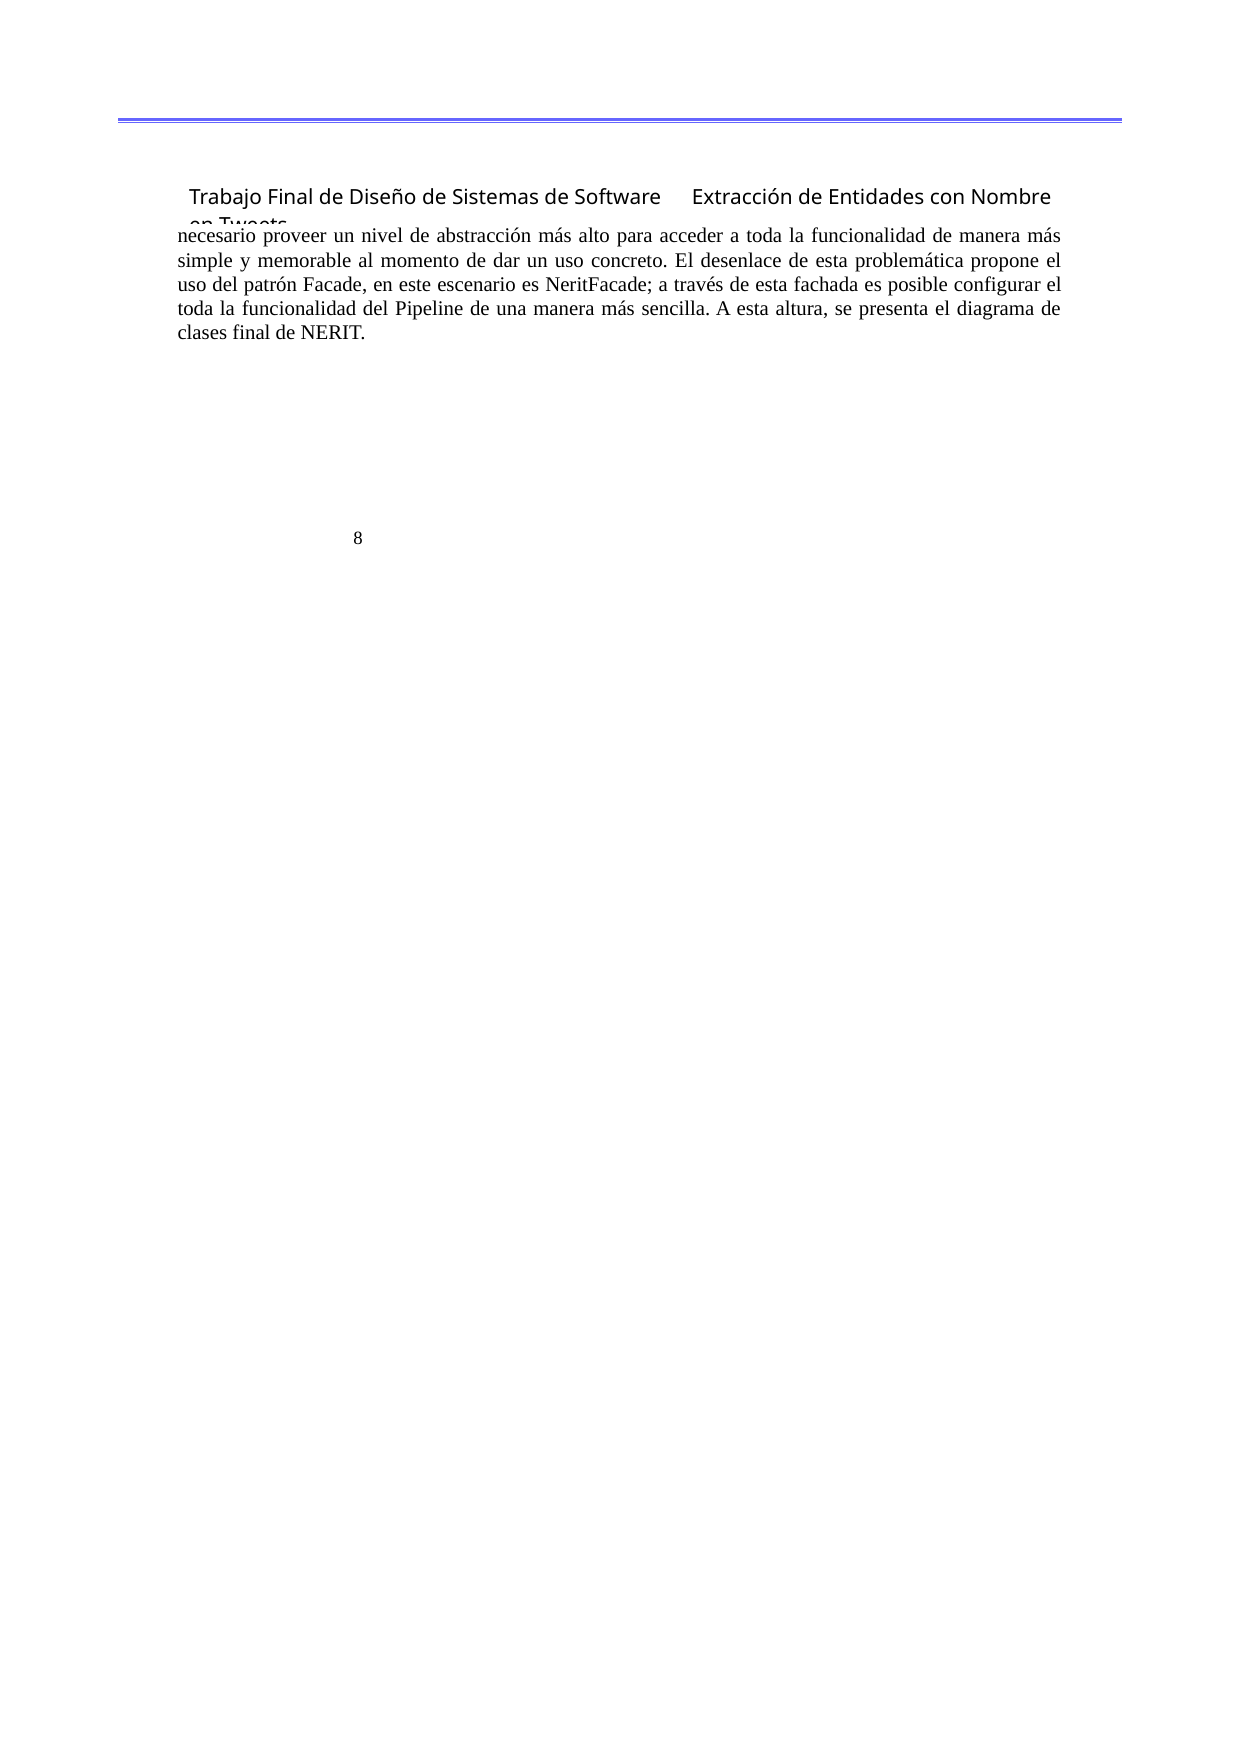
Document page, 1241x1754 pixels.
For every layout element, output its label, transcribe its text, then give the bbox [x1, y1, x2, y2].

text Finalmente, el uso de una configuración de clases semejantes da lugar a la confusión de uso. Se hace necesario proveer un nivel de abstracción más alto para acceder a toda la funcionalidad de manera más simple y memorable al momento de dar un uso concreto. El desenlace de esta problemática propone el uso del patrón Facade, en este escenario es NeritFacade; a través de esta fachada es posible configurar el toda la funcionalidad del Pipeline de una manera más sencilla. A esta altura, se presenta el diagrama de clases final de NERIT. [177, 223, 1063, 344]
text 8 [177, 492, 1063, 550]
